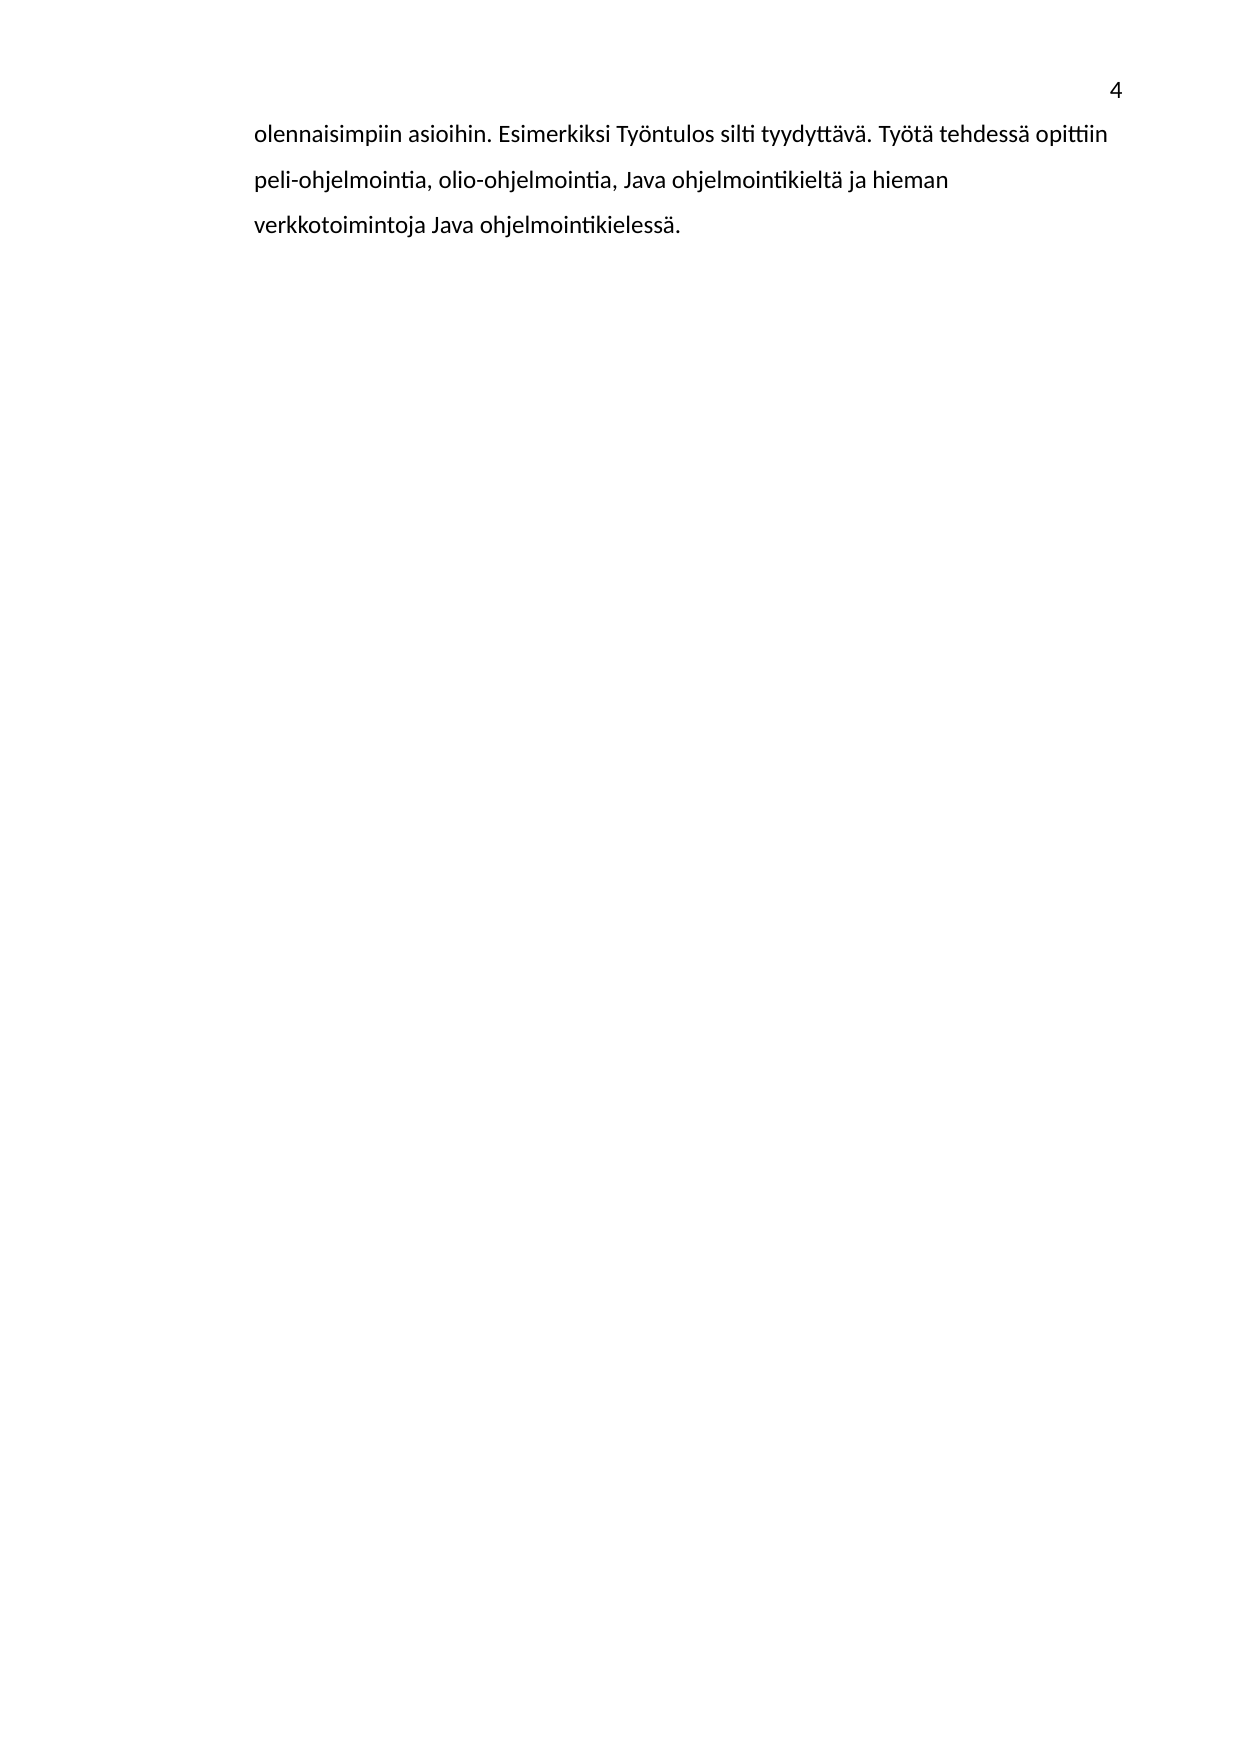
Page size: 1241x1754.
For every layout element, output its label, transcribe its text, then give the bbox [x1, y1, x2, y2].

text olennaisimpiin asioihin. Esimerkiksi Työntulos silti tyydyttävä. Työtä tehdessä opittiin peli-ohjelmointia, olio-ohjelmointia, Java ohjelmointikieltä ja hieman verkkotoimintoja Java ohjelmointikielessä. [254, 118, 1122, 240]
